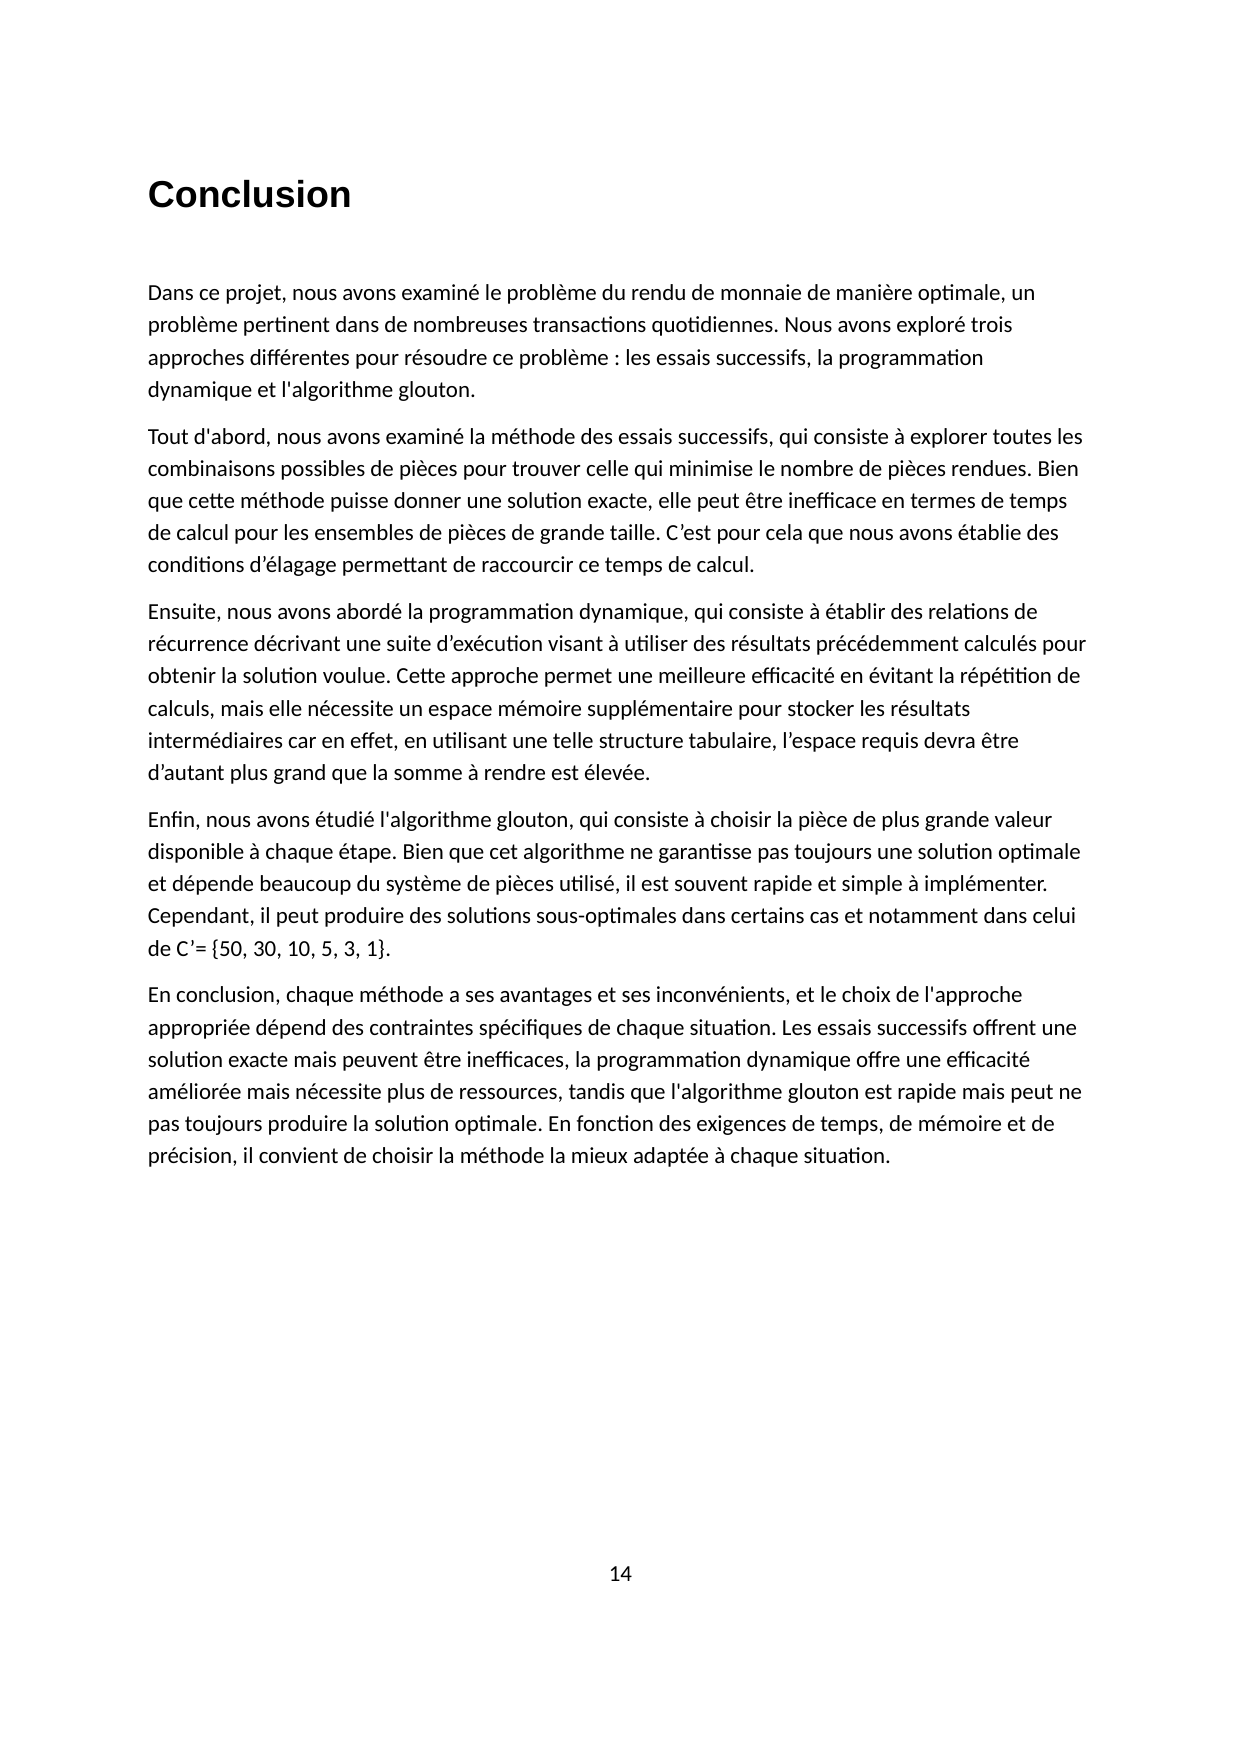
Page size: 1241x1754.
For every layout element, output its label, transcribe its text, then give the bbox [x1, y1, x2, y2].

text Enfin, nous avons étudié l'algorithme glouton, qui consiste à choisir la pièce de plus grande valeur disponible à chaque étape. Bien que cet algorithme ne garantisse pas toujours une solution optimale et dépende beaucoup du système de pièces utilisé, il est souvent rapide et simple à implémenter. Cependant, il peut produire des solutions sous-optimales dans certains cas et notamment dans celui de C’= {50, 30, 10, 5, 3, 1}. [148, 805, 1093, 962]
text Ensuite, nous avons abordé la programmation dynamique, qui consiste à établir des relations de récurrence décrivant une suite d’exécution visant à utiliser des résultats précédemment calculés pour obtenir la solution voulue. Cette approche permet une meilleure efficacité en évitant la répétition de calculs, mais elle nécessite un espace mémoire supplémentaire pour stocker les résultats intermédiaires car en effet, en utilisant une telle structure tabulaire, l’espace requis devra être d’autant plus grand que la somme à rendre est élevée. [148, 597, 1093, 786]
text En conclusion, chaque méthode a ses avantages et ses inconvénients, et le choix de l'approche appropriée dépend des contraintes spécifiques de chaque situation. Les essais successifs offrent une solution exacte mais peuvent être inefficaces, la programmation dynamique offre une efficacité améliorée mais nécessite plus de ressources, tandis que l'algorithme glouton est rapide mais peut ne pas toujours produire la solution optimale. En fonction des exigences de temps, de mémoire et de précision, il convient de choisir la méthode la mieux adaptée à chaque situation. [148, 981, 1093, 1169]
text Tout d'abord, nous avons examiné la méthode des essais successifs, qui consiste à explorer toutes les combinaisons possibles de pièces pour trouver celle qui minimise le nombre de pièces rendues. Bien que cette méthode puisse donner une solution exacte, elle peut être inefficace en termes de temps de calcul pour les ensembles de pièces de grande taille. C’est pour cela que nous avons établie des conditions d’élagage permettant de raccourcir ce temps de calcul. [148, 422, 1093, 578]
text Dans ce projet, nous avons examiné le problème du rendu de monnaie de manière optimale, un problème pertinent dans de nombreuses transactions quotidiennes. Nous avons exploré trois approches différentes pour résoudre ce problème : les essais successifs, la programmation dynamique et l'algorithme glouton. [148, 278, 1093, 403]
subtitle Conclusion [148, 173, 1093, 216]
